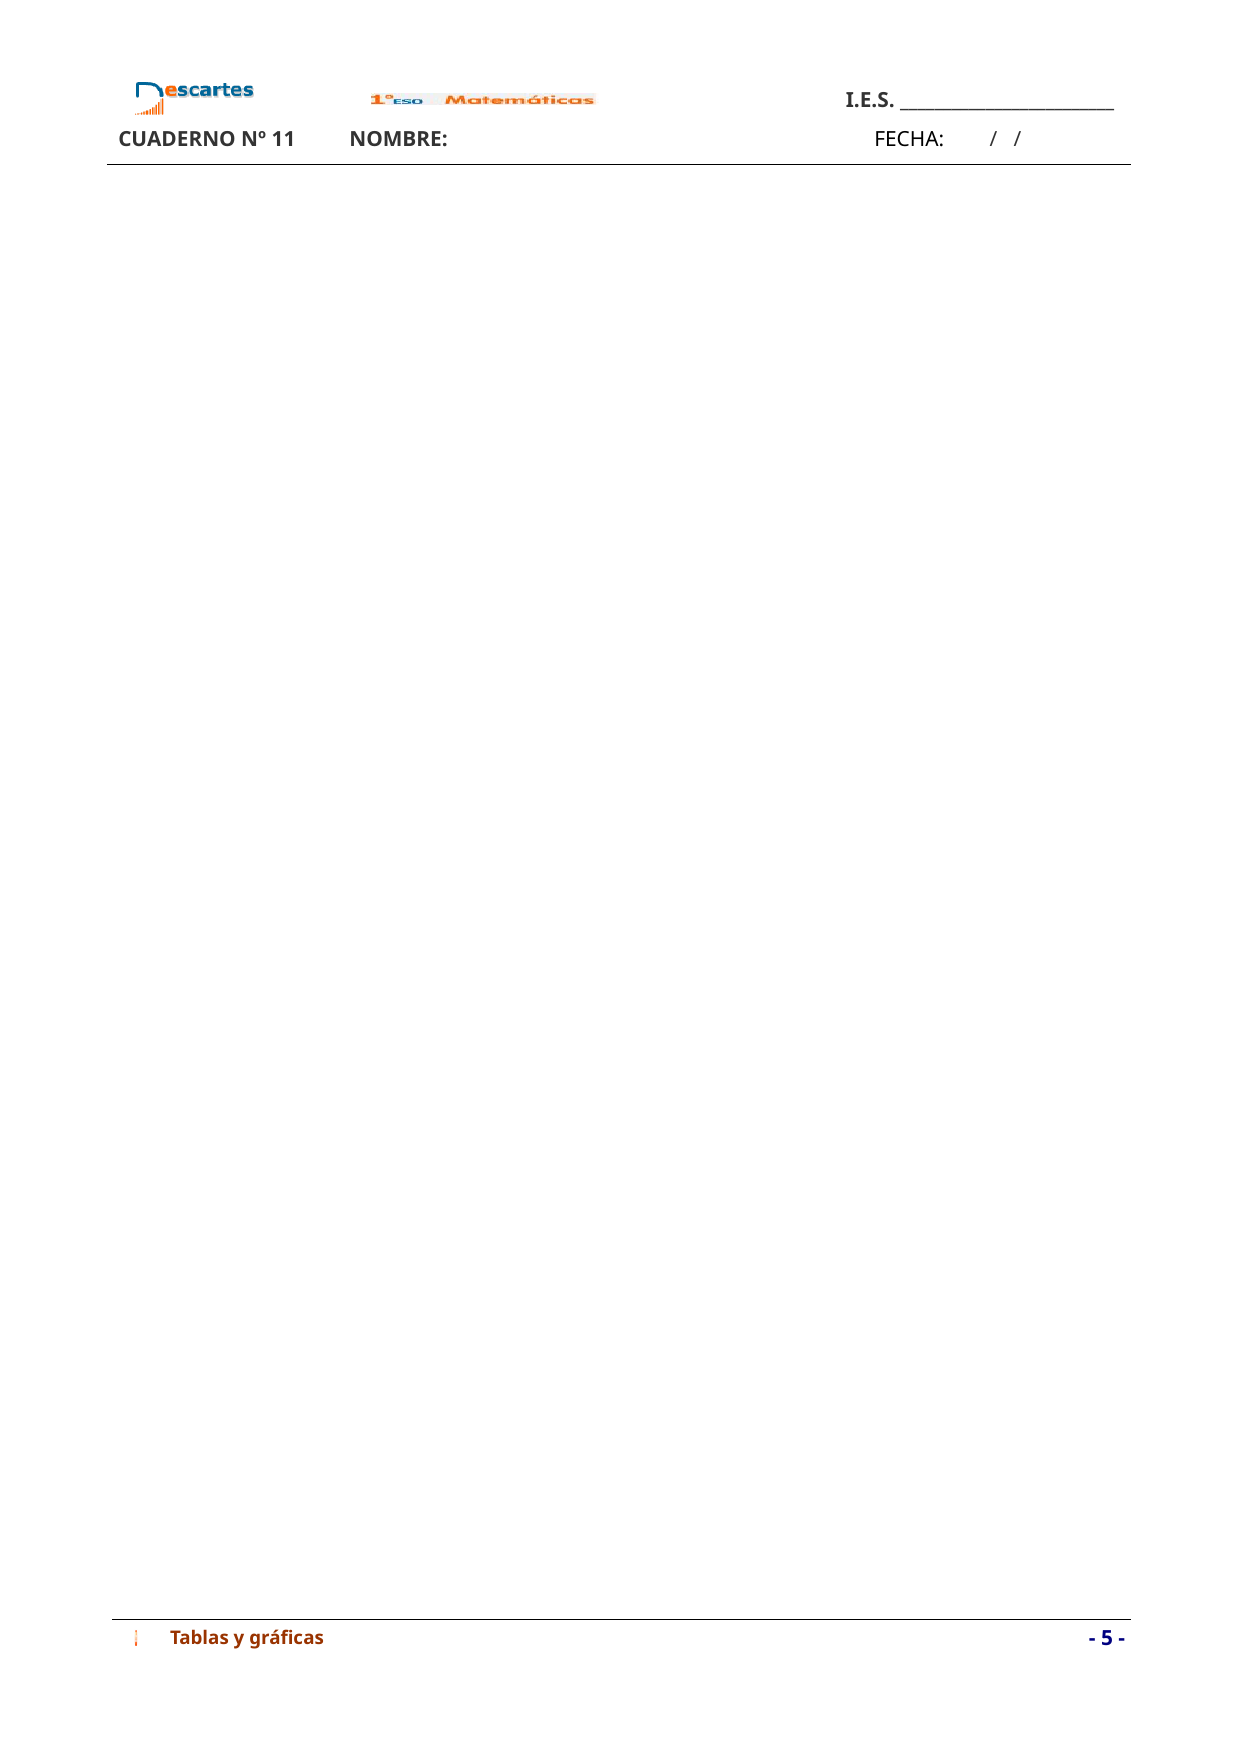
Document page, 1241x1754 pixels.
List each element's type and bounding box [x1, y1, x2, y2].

picture [134, 82, 257, 115]
picture [371, 93, 599, 105]
picture [134, 1629, 138, 1646]
